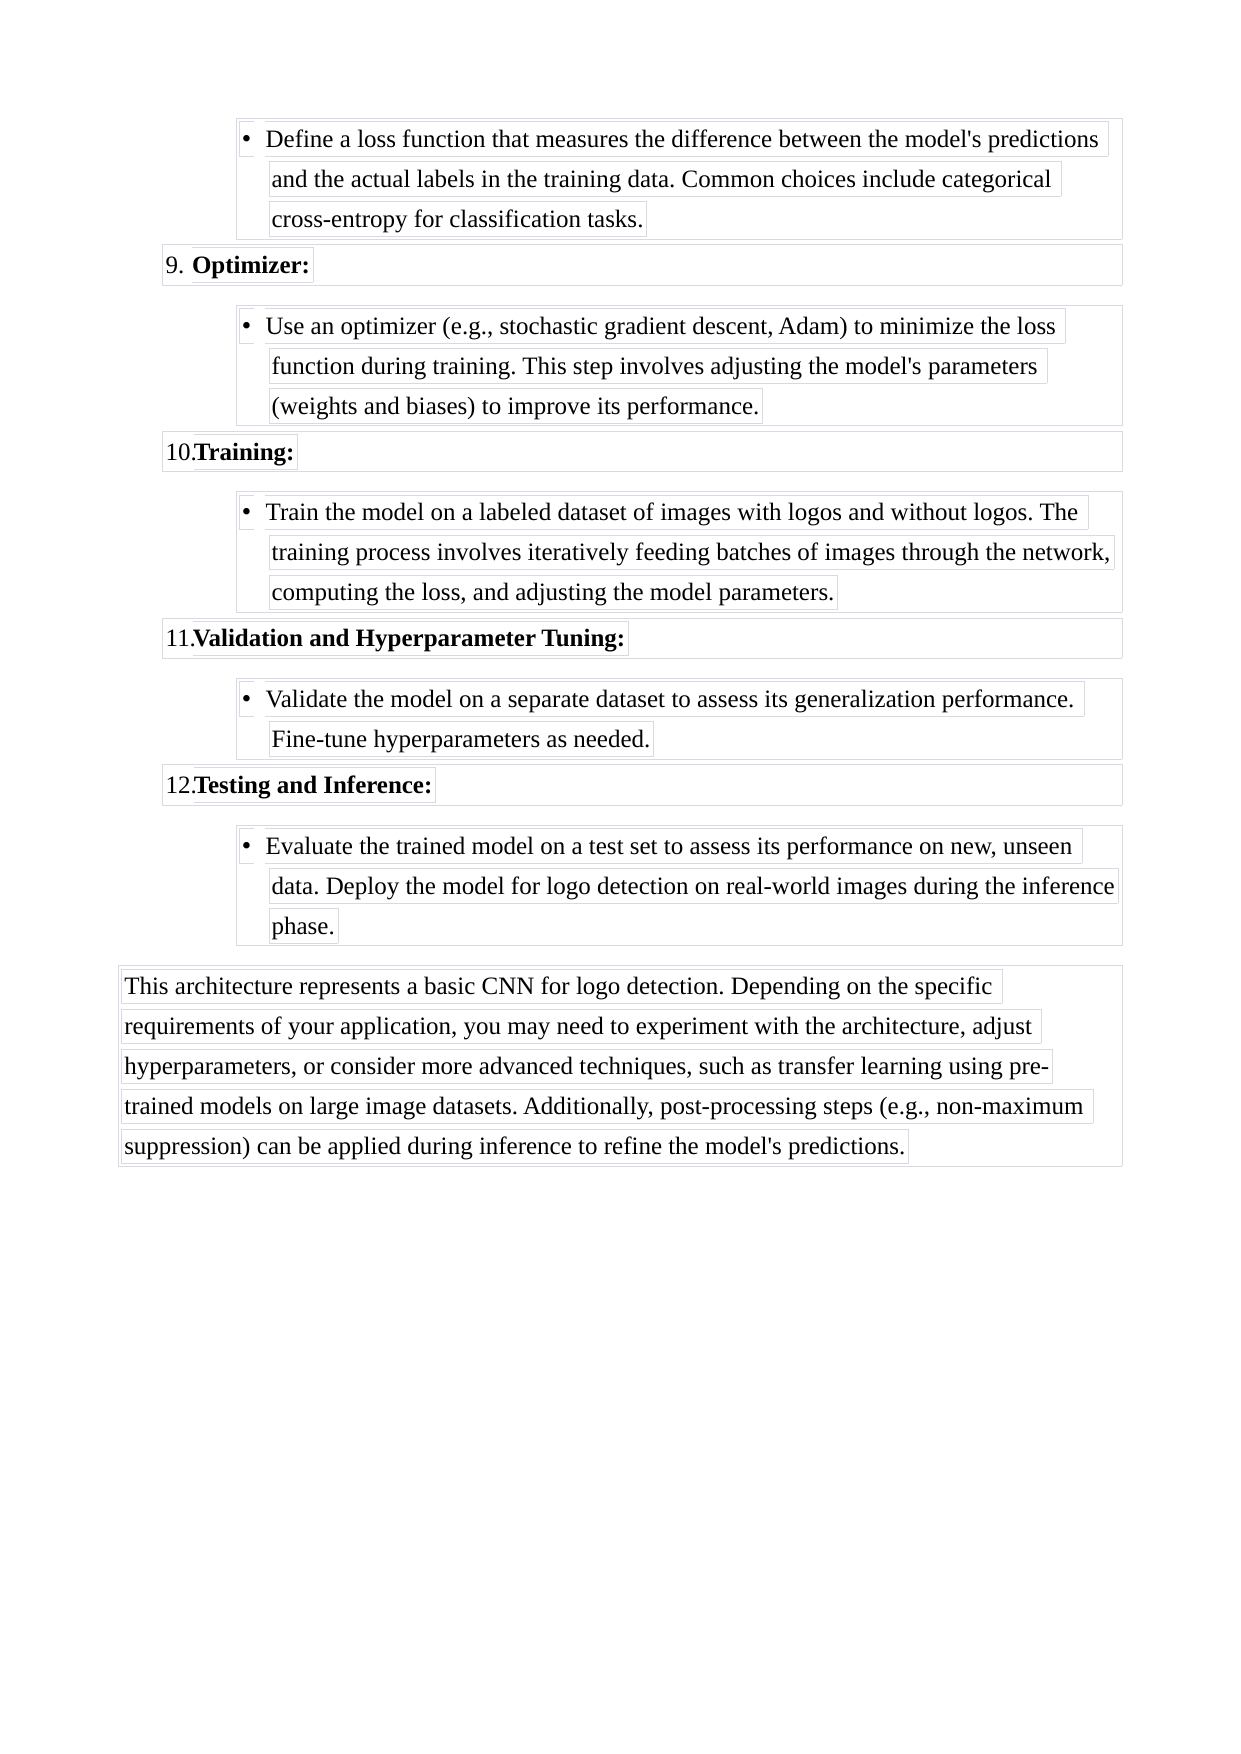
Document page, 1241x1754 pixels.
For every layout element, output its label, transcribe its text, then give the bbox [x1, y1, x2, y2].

list Define a loss function that measures the difference between the model's predictions and the actual labels in the training data. Common choices include categorical cross-entropy for classification tasks. [237, 119, 1122, 239]
list Validate the model on a separate dataset to assess its generalization performance. Fine-tune hyperparameters as needed. [237, 679, 1122, 759]
list Validation and Hyperparameter Tuning: [163, 619, 1122, 658]
list Training: [163, 432, 1122, 471]
list Testing and Inference: [163, 765, 1122, 805]
list Train the model on a labeled dataset of images with logos and without logos. The training process involves iteratively feeding batches of images through the network, computing the loss, and adjusting the model parameters. [237, 492, 1122, 612]
list Optimizer: [163, 245, 1122, 285]
text This architecture represents a basic CNN for logo detection. Depending on the specific requirements of your application, you may need to experiment with the architecture, adjust hyperparameters, or consider more advanced techniques, such as transfer learning using pre-trained models on large image datasets. Additionally, post-processing steps (e.g., non-maximum suppression) can be applied during inference to refine the model's predictions. [119, 966, 1122, 1166]
list Evaluate the trained model on a test set to assess its performance on new, unseen data. Deploy the model for logo detection on real-world images during the inference phase. [237, 826, 1122, 945]
list Use an optimizer (e.g., stochastic gradient descent, Adam) to minimize the loss function during training. This step involves adjusting the model's parameters (weights and biases) to improve its performance. [237, 306, 1122, 425]
